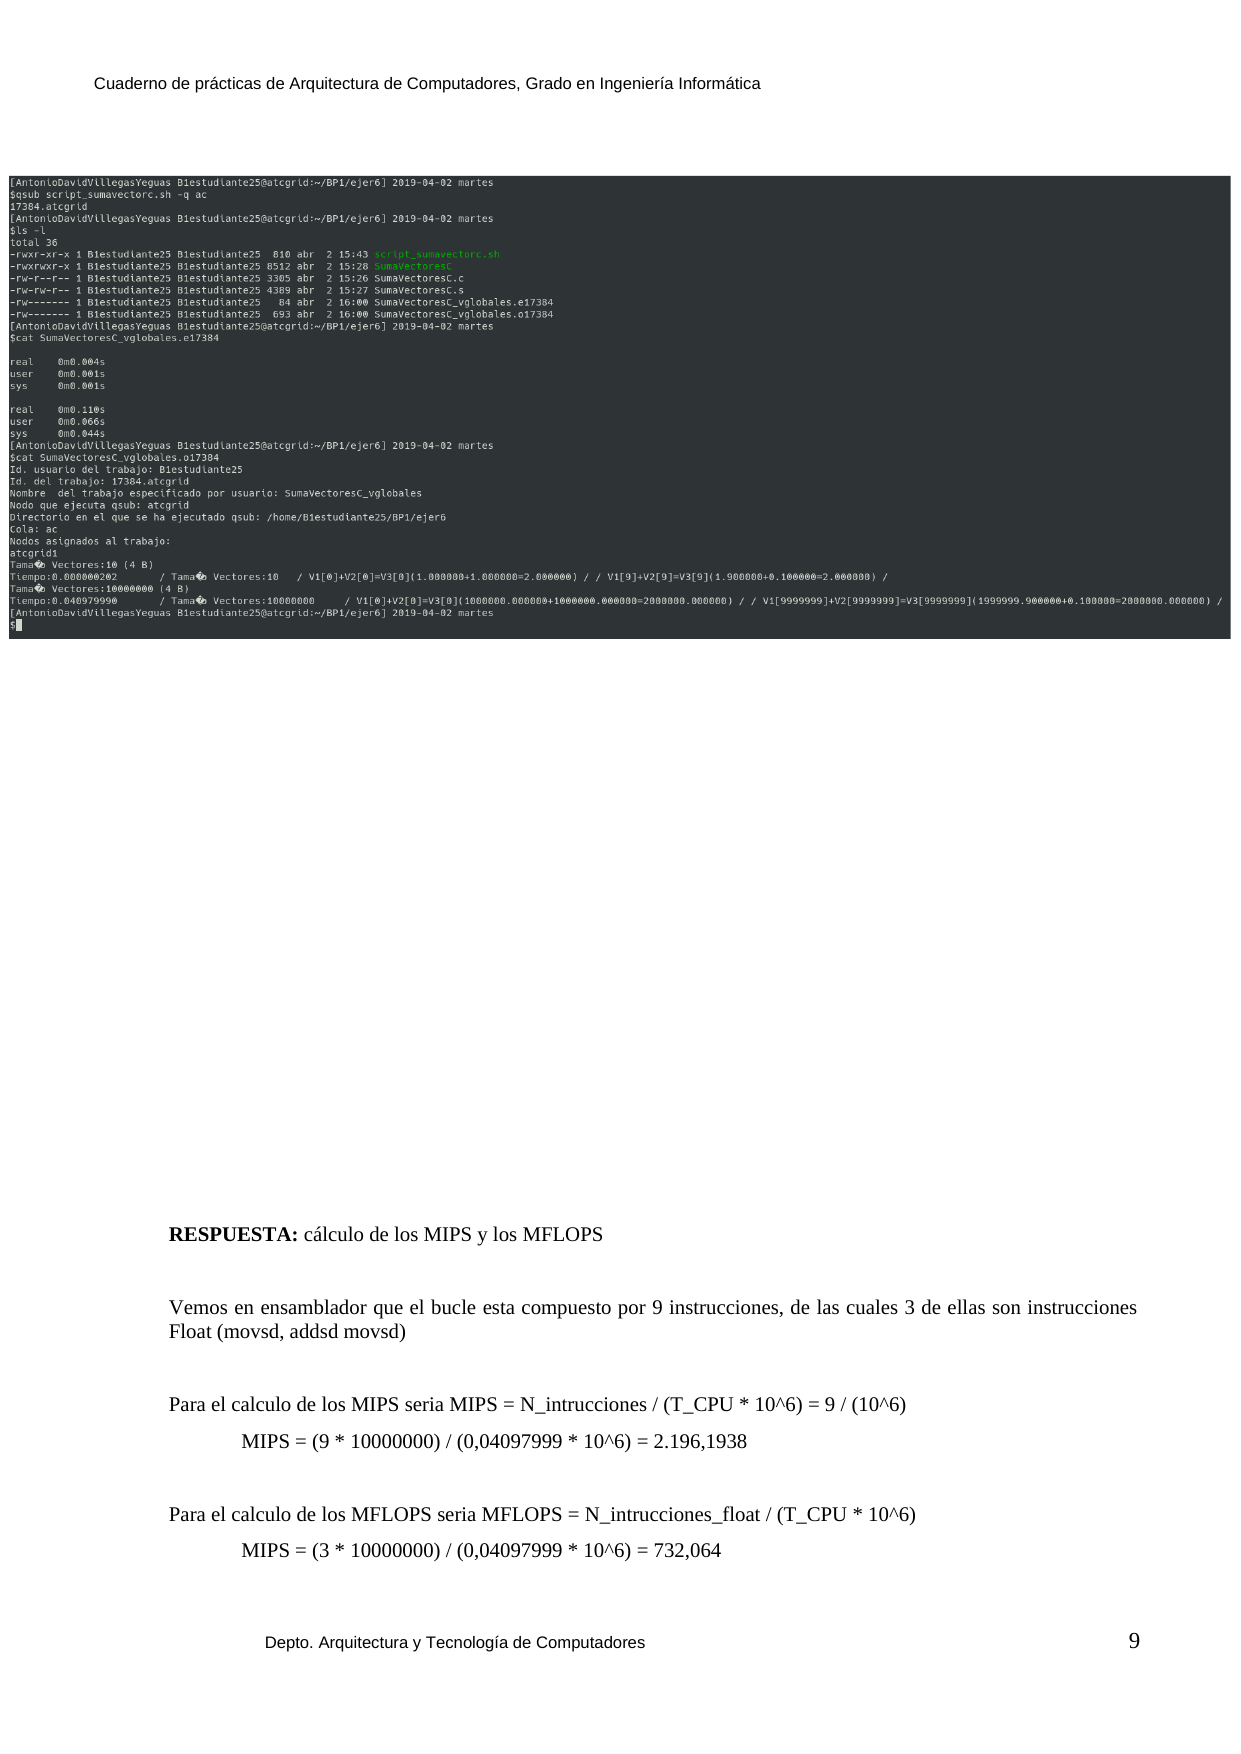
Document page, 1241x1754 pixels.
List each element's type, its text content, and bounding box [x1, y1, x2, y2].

text Para el calculo de los MIPS seria MIPS = N_intrucciones / (T_CPU * 10^6) = 9 / (10^6) [169, 1392, 1140, 1416]
text MIPS = (9 * 10000000) / (0,04097999 * 10^6) = 2.196,1938 [169, 1428, 1140, 1453]
picture [9, 175, 1231, 639]
text Para el calculo de los MFLOPS seria MFLOPS = N_intrucciones_float / (T_CPU * 10^6) [169, 1502, 1140, 1526]
text MIPS = (3 * 10000000) / (0,04097999 * 10^6) = 732,064 [169, 1538, 1140, 1562]
text RESPUESTA: cálculo de los MIPS y los MFLOPS [169, 1222, 1140, 1246]
text Vemos en ensamblador que el bucle esta compuesto por 9 instrucciones, de las cuales 3 de ellas son instrucciones Float (movsd, addsd movsd) [169, 1295, 1140, 1343]
